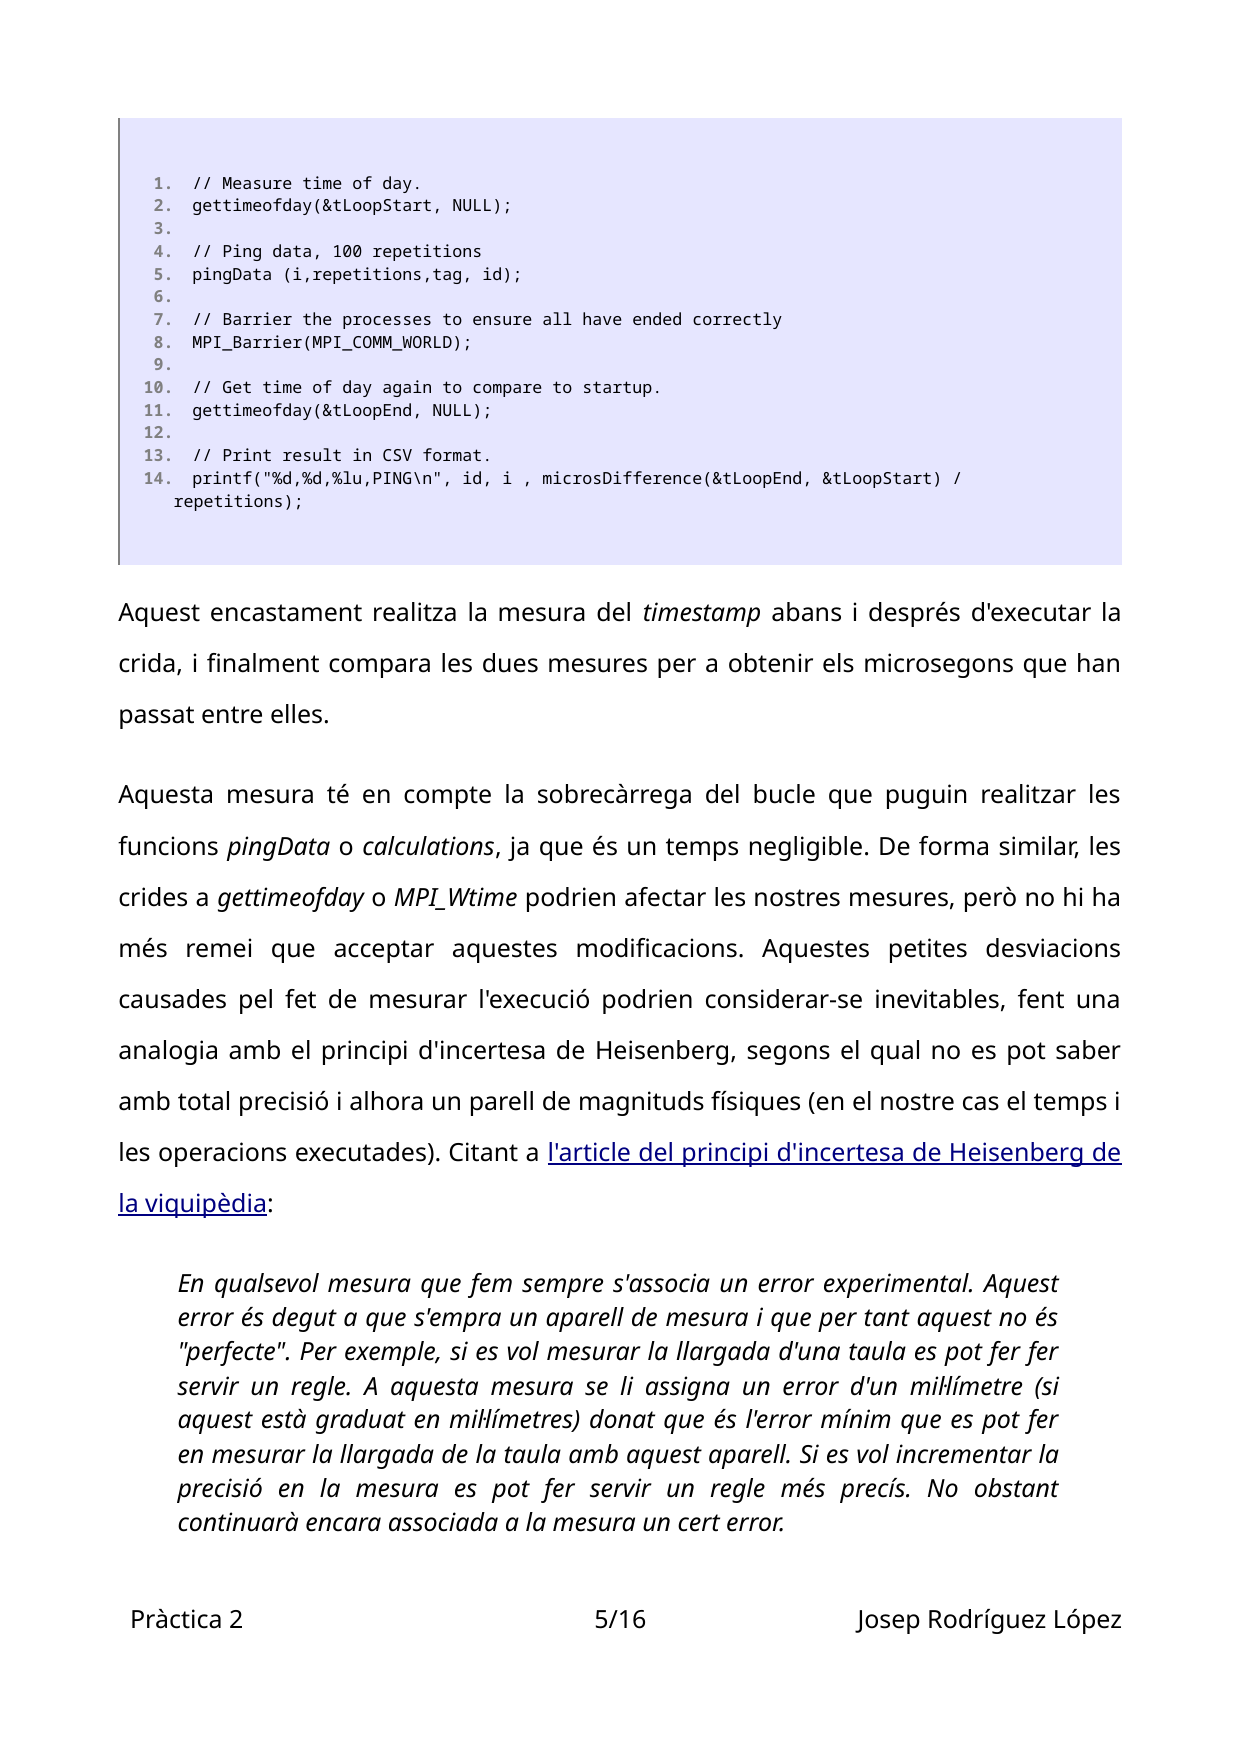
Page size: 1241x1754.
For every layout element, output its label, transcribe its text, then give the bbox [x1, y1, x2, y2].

list // Get time of day again to compare to startup. [120, 376, 1122, 398]
list // Barrier the processes to ensure all have ended correctly [120, 307, 1122, 330]
list MPI_Barrier(MPI_COMM_WORLD); [120, 330, 1122, 353]
list // Measure time of day. [120, 118, 1122, 194]
list pingData (i,repetitions,tag, id); [120, 262, 1122, 285]
list printf("%d,%d,%lu,PING\n", id, i , microsDifference(&tLoopEnd, &tLoopStart) / repetitions); [120, 466, 1122, 565]
text En qualsevol mesura que fem sempre s'associa un error experimental. Aquest error és degut a que s'empra un aparell de mesura i que per tant aquest no és "perfecte". Per exemple, si es vol mesurar la llargada d'una taula es pot fer fer servir un regle. A aquesta mesura se li assigna un error d'un mil·límetre (si aquest està graduat en mil·límetres) donat que és l'error mínim que es pot fer en mesurar la llargada de la taula amb aquest aparell. Si es vol incrementar la precisió en la mesura es pot fer servir un regle més precís. No obstant continuarà encara associada a la mesura un cert error. [177, 1266, 1063, 1538]
list gettimeofday(&tLoopStart, NULL); [120, 194, 1122, 217]
list // Ping data, 100 repetitions [120, 239, 1122, 262]
text Aquesta mesura té en compte la sobrecàrrega del bucle que puguin realitzar les funcions pingData o calculations, ja que és un temps negligible. De forma similar, les crides a gettimeofday o MPI_Wtime podrien afectar les nostres mesures, però no hi ha més remei que acceptar aquestes modificacions. Aquestes petites desviacions causades pel fet de mesurar l'execució podrien considerar-se inevitables, fent una analogia amb el principi d'incertesa de Heisenberg, segons el qual no es pot saber amb total precisió i alhora un parell de magnituds físiques (en el nostre cas el temps i les operacions executades). Citant a l'article del principi d'incertesa de Heisenberg de la viquipèdia: [118, 777, 1122, 1219]
list // Print result in CSV format. [120, 444, 1122, 466]
text Aquest encastament realitza la mesura del timestamp abans i després d'executar la crida, i finalment compara les dues mesures per a obtenir els microsegons que han passat entre elles. [118, 594, 1122, 731]
list gettimeofday(&tLoopEnd, NULL); [120, 398, 1122, 421]
